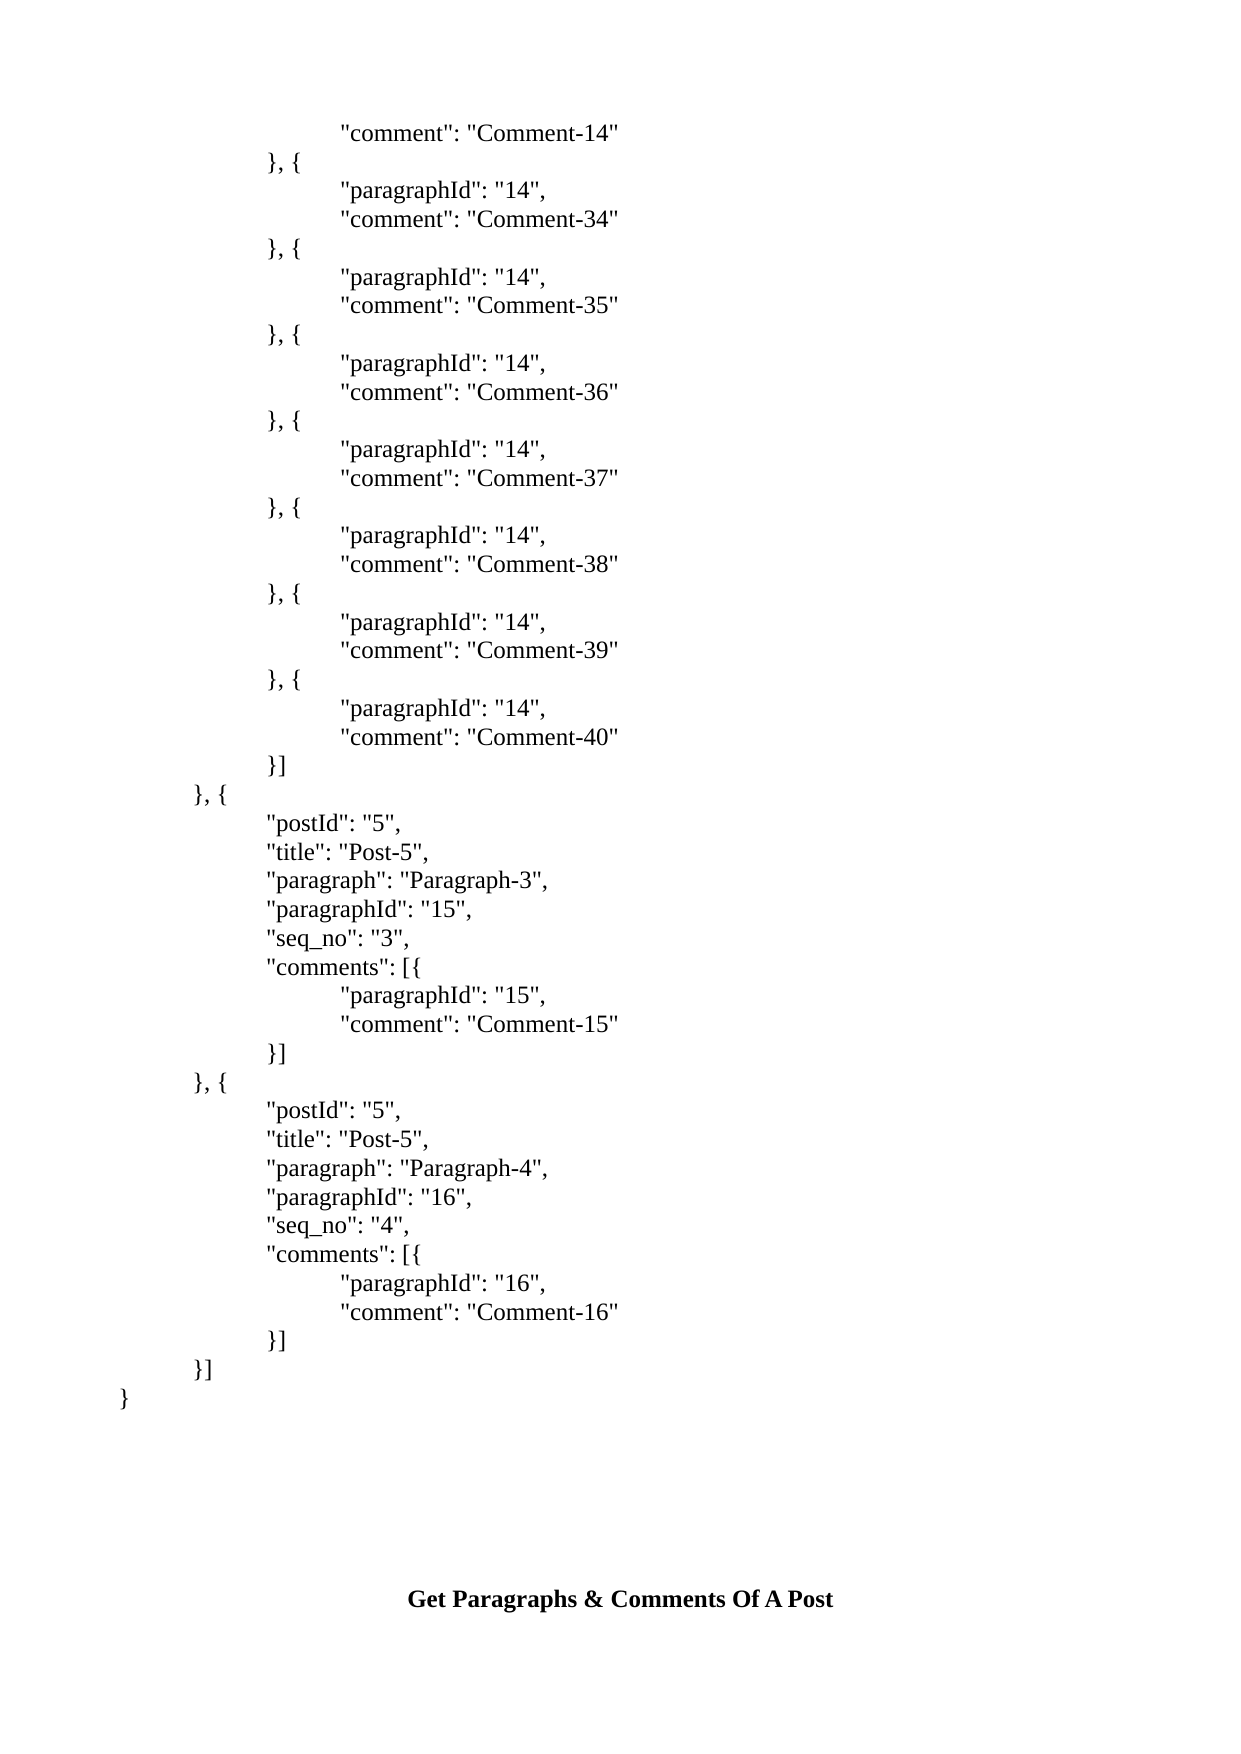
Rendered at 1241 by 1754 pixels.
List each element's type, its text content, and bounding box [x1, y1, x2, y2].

text "paragraphId": "14", [118, 176, 1122, 204]
text "comment": "Comment-36" [118, 377, 1122, 406]
text "comment": "Comment-34" [118, 204, 1122, 233]
text }, { [118, 779, 1122, 808]
text "paragraphId": "14", [118, 434, 1122, 463]
text }, { [118, 1067, 1122, 1096]
text "comment": "Comment-35" [118, 291, 1122, 319]
text }] [118, 1354, 1122, 1383]
text Get Paragraphs & Comments Of A Post [118, 1584, 1122, 1613]
text "comment": "Comment-15" [118, 1009, 1122, 1038]
text "comment": "Comment-38" [118, 549, 1122, 578]
text "paragraphId": "15", [118, 894, 1122, 923]
text "comment": "Comment-39" [118, 636, 1122, 664]
text }, { [118, 319, 1122, 348]
text }, { [118, 664, 1122, 693]
text "paragraphId": "14", [118, 348, 1122, 377]
text }, { [118, 147, 1122, 176]
text "title": "Post-5", [118, 837, 1122, 866]
text "comments": [{ [118, 952, 1122, 981]
text "comment": "Comment-40" [118, 722, 1122, 751]
text "seq_no": "3", [118, 923, 1122, 952]
text "comment": "Comment-16" [118, 1297, 1122, 1326]
text "paragraphId": "16", [118, 1268, 1122, 1297]
text "comments": [{ [118, 1239, 1122, 1268]
text "paragraphId": "16", [118, 1182, 1122, 1211]
text }, { [118, 233, 1122, 262]
text }, { [118, 492, 1122, 521]
text "paragraph": "Paragraph-3", [118, 866, 1122, 894]
text }, { [118, 578, 1122, 607]
text "paragraph": "Paragraph-4", [118, 1153, 1122, 1182]
text "title": "Post-5", [118, 1124, 1122, 1153]
text "seq_no": "4", [118, 1211, 1122, 1239]
text }] [118, 1326, 1122, 1354]
text "paragraphId": "14", [118, 521, 1122, 549]
text }, { [118, 406, 1122, 434]
text "postId": "5", [118, 1096, 1122, 1124]
text }] [118, 1038, 1122, 1067]
text "comment": "Comment-14" [118, 118, 1122, 147]
text } [118, 1383, 1122, 1412]
text "postId": "5", [118, 808, 1122, 837]
text "paragraphId": "14", [118, 607, 1122, 636]
text "paragraphId": "14", [118, 693, 1122, 722]
text "comment": "Comment-37" [118, 463, 1122, 492]
text "paragraphId": "14", [118, 262, 1122, 291]
text }] [118, 751, 1122, 779]
text "paragraphId": "15", [118, 981, 1122, 1009]
